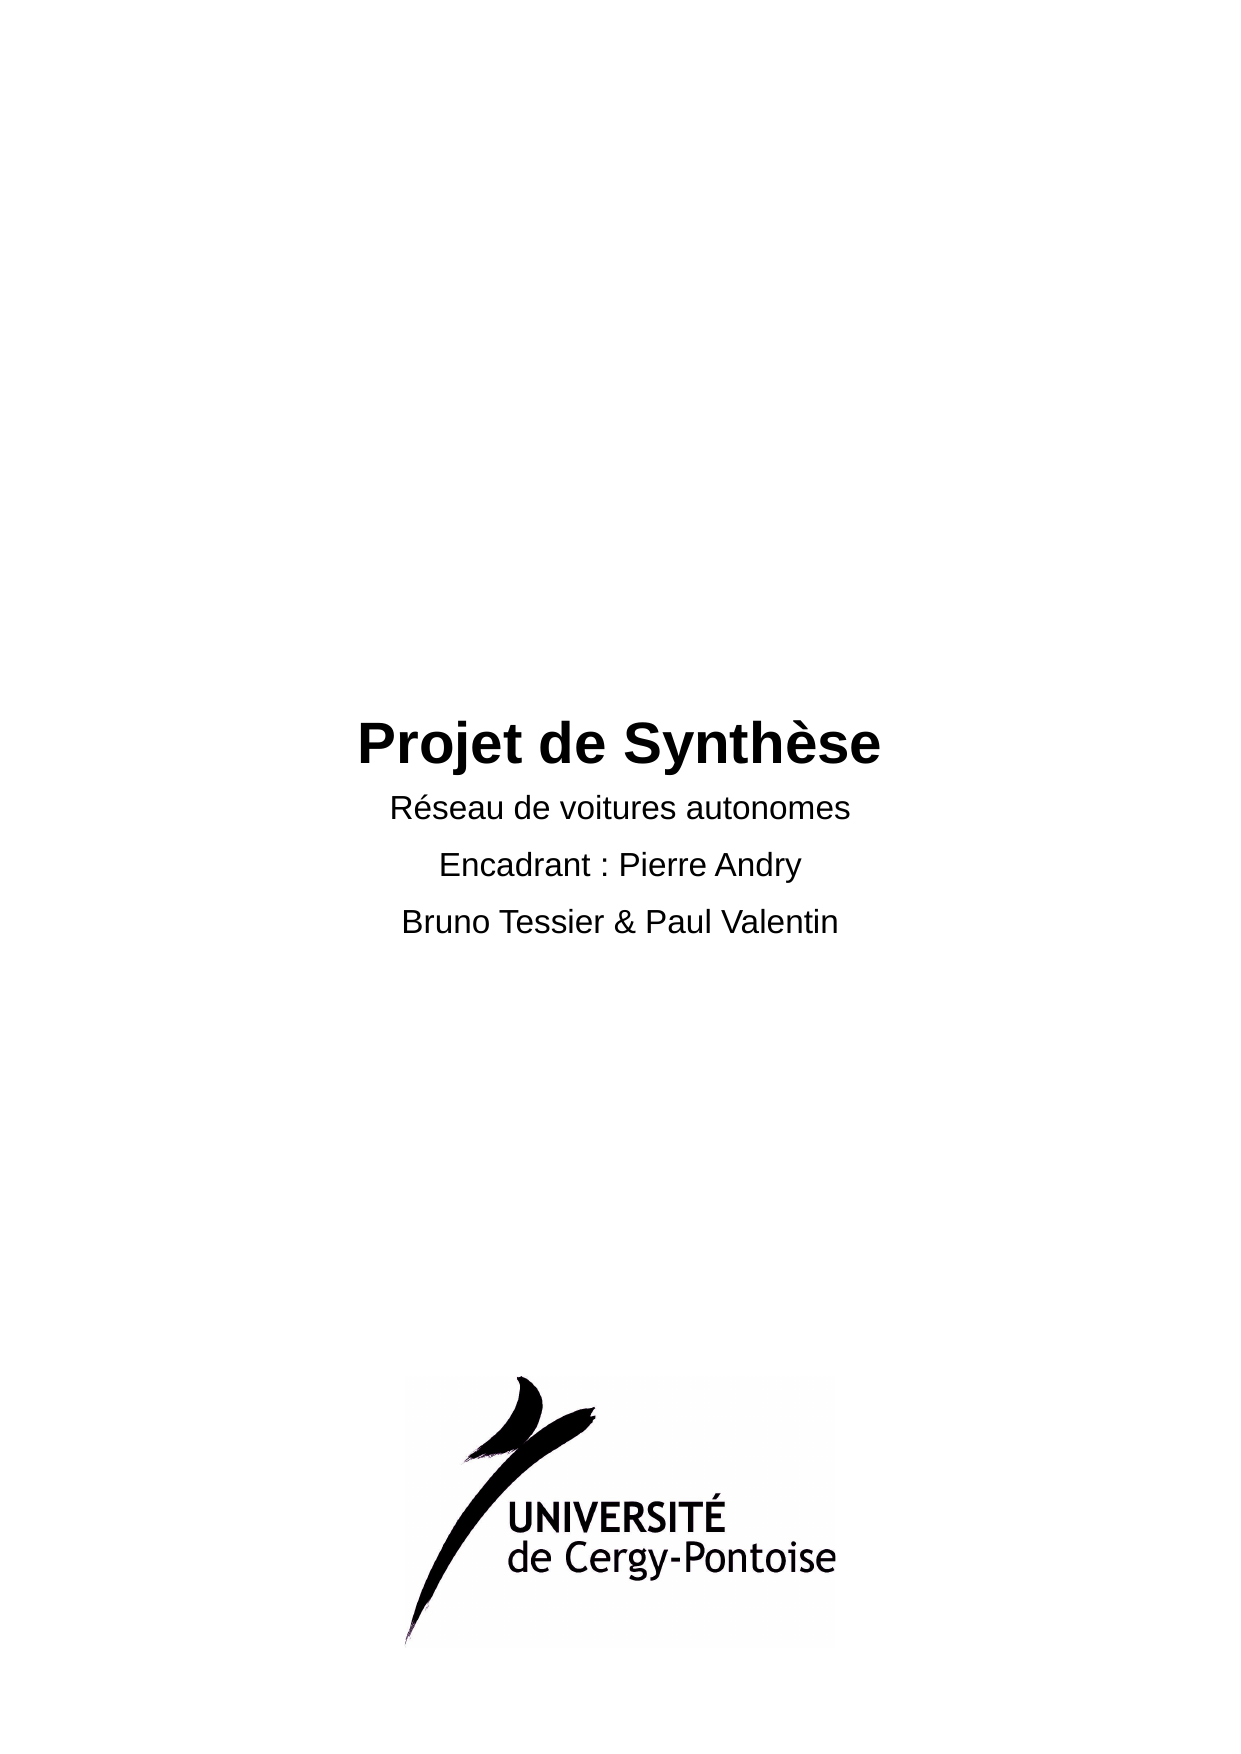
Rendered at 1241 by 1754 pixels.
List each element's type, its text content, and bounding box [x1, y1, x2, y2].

picture [404, 1376, 836, 1648]
subtitle Bruno Tessier & Paul Valentin [118, 902, 1122, 941]
subtitle Encadrant : Pierre Andry [118, 845, 1122, 883]
title Projet de Synthèse [118, 709, 1122, 776]
subtitle Réseau de voitures autonomes [118, 788, 1122, 826]
